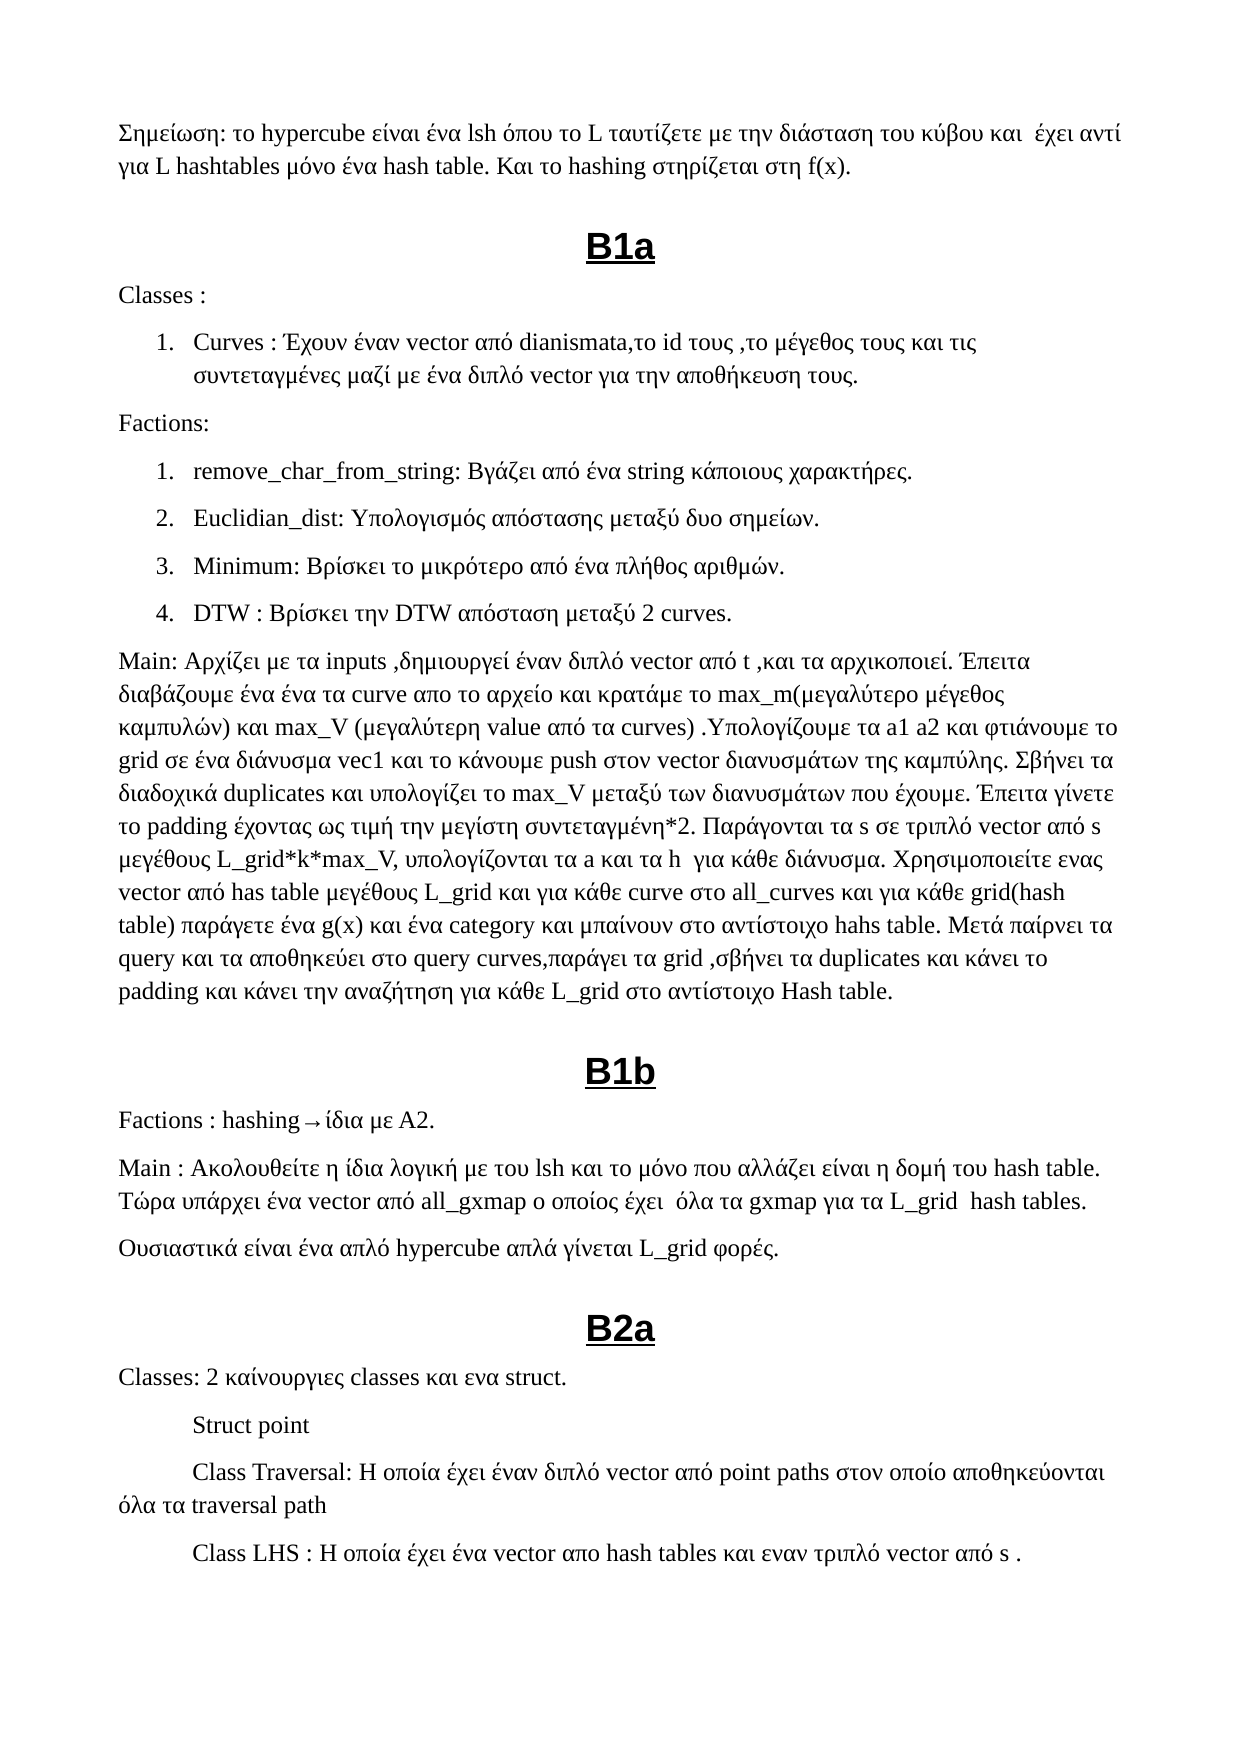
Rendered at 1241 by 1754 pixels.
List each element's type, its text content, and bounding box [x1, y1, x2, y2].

text Main : Ακολουθείτε η ίδια λογική με του lsh και το μόνο που αλλάζει είναι η δομή του hash table. Τώρα υπάρχει ένα vector από all_gxmap ο οποίος έχει όλα τα gxmap για τα L_grid hash tables. [118, 1153, 1122, 1214]
text Factions : hashing→ίδια με Α2. [118, 1105, 1122, 1134]
list DTW : Βρίσκει την DTW απόσταση μεταξύ 2 curves. [156, 598, 1122, 627]
text Struct point [118, 1410, 1122, 1438]
text Factions: [118, 408, 1122, 437]
text Classes: 2 καίνουργιες classes και ενα struct. [118, 1362, 1122, 1391]
list Minimum: Βρίσκει το μικρότερο από ένα πλήθος αριθμών. [156, 551, 1122, 580]
text Classes : [118, 280, 1122, 309]
list remove_char_from_string: Βγάζει από ένα string κάποιους χαρακτήρες. [156, 456, 1122, 484]
subtitle Β1b [118, 1049, 1122, 1093]
text Σημείωση: το hypercube είναι ένα lsh όπου το L ταυτίζετε με την διάσταση του κύβου και έχει αντί για L hashtables μόνο ένα hash table. Και το hashing στηρίζεται στη f(x). [118, 118, 1122, 180]
list Euclidian_dist: Υπολογισμός απόστασης μεταξύ δυο σημείων. [156, 503, 1122, 532]
text Class Traversal: Η οποία έχει έναν διπλό vector από point paths στον οποίο αποθηκεύονται όλα τα traversal path [118, 1457, 1122, 1519]
subtitle Β2a [118, 1306, 1122, 1349]
list Curves : Έχουν έναν vector από dianismata,το id τους ,το μέγεθος τους και τις συντεταγμένες μαζί με ένα διπλό vector για την αποθήκευση τους. [156, 327, 1122, 389]
text Ουσιαστικά είναι ένα απλό hypercube απλά γίνεται L_grid φορές. [118, 1233, 1122, 1262]
subtitle Β1a [118, 224, 1122, 267]
text Class LHS : Η οποία έχει ένα vector απο hash tables και εναν τριπλό vector από s . [118, 1538, 1122, 1567]
text Main: Αρχίζει με τα inputs ,δημιουργεί έναν διπλό vector από t ,και τα αρχικοποιεί. Έπειτα διαβάζουμε ένα ένα τα curve απο το αρχείο και κρατάμε το max_m(μεγαλύτερο μέγεθος καμπυλών) και max_V (μεγαλύτερη value από τα curves) .Υπολογίζουμε τα a1 a2 και φτιάνουμε το grid σε ένα διάνυσμα vec1 και το κάνουμε push στον vector διανυσμάτων της καμπύλης. Σβήνει τα διαδοχικά duplicates και υπολογίζει το max_V μεταξύ των διανυσμάτων που έχουμε. Έπειτα γίνετε το padding έχοντας ως τιμή την μεγίστη συντεταγμένη*2. Παράγoνται τα s σε τριπλό vector από s μεγέθους L_grid*k*max_V, υπολογίζονται τα a και τα h για κάθε διάνυσμα. Χρησιμοποιείτε ενας vector από has table μεγέθους L_grid και για κάθε curve στο all_curves και για κάθε grid(hash table) παράγετε ένα g(x) και ένα category και μπαίνουν στο αντίστοιχο hahs table. Μετά παίρνει τα query και τα αποθηκεύει στο query curves,παράγει τα grid ,σβήνει τα duplicates και κάνει το padding και κάνει την αναζήτηση για κάθε L_grid στο αντίστοιχο Hash table. [118, 646, 1122, 1005]
